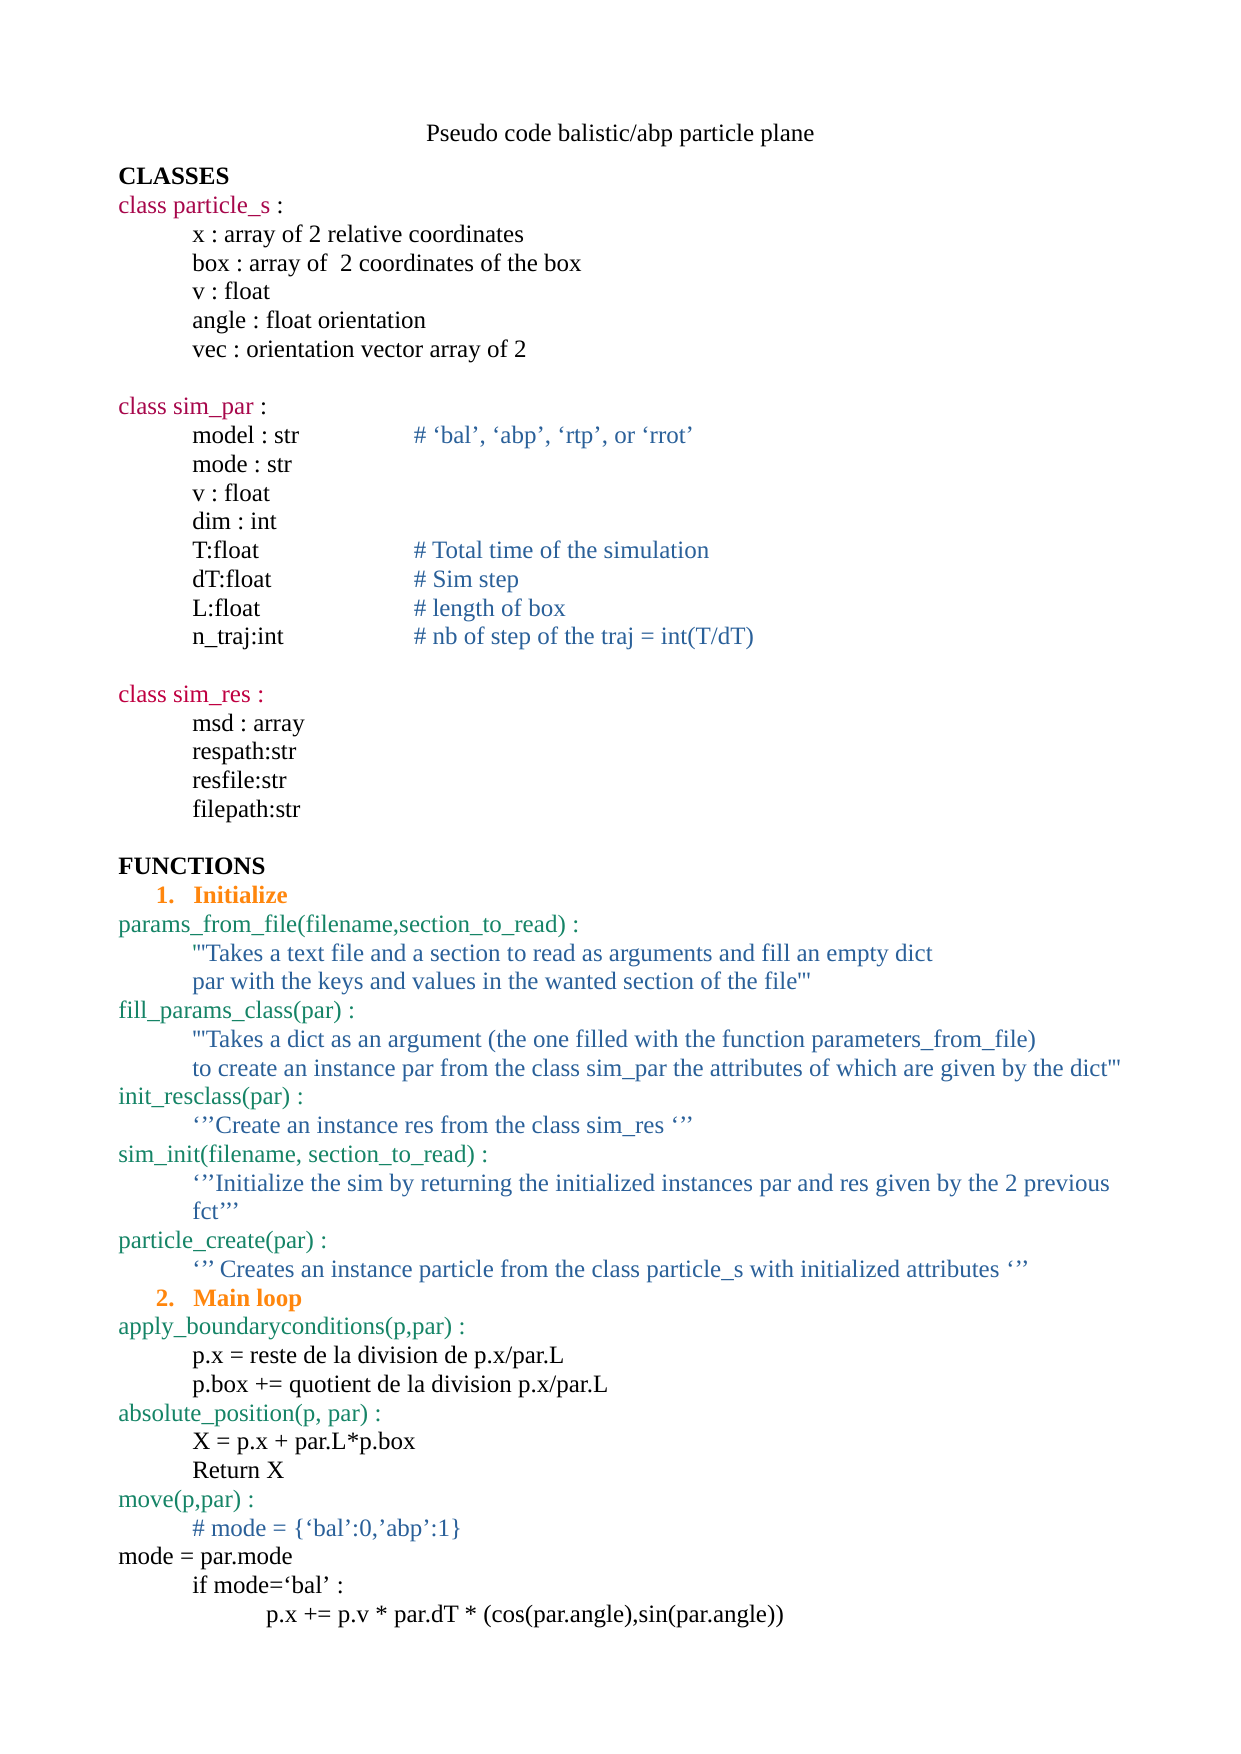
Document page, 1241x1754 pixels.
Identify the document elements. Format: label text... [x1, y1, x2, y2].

text class particle_s : [118, 190, 1122, 219]
text if mode=‘bal’ : [118, 1570, 1122, 1599]
text '''Takes a text file and a section to read as arguments and fill an empty dict [118, 938, 1122, 966]
text vec : orientation vector array of 2 [118, 334, 1122, 363]
list Initialize [156, 880, 1122, 909]
text CLASSES [118, 161, 1122, 190]
text ‘’’Initialize the sim by returning the initialized instances par and res given by the 2 previous fct’’’ [118, 1168, 1122, 1225]
text move(p,par) : [118, 1484, 1122, 1513]
text filepath:str [118, 794, 1122, 823]
text respath:str [118, 736, 1122, 765]
text v : float [118, 478, 1122, 506]
text sim_init(filename, section_to_read) : [118, 1139, 1122, 1168]
text L:float # length of box [118, 593, 1122, 621]
text ‘’’ Creates an instance particle from the class particle_s with initialized attributes ‘’’ [118, 1254, 1122, 1283]
text particle_create(par) : [118, 1225, 1122, 1254]
text model : str # ‘bal’, ‘abp’, ‘rtp’, or ‘rrot’ [118, 420, 1122, 449]
text ‘’’Create an instance res from the class sim_res ‘’’ [118, 1110, 1122, 1139]
text to create an instance par from the class sim_par the attributes of which are given by the dict''' [118, 1053, 1122, 1081]
text Return X [118, 1455, 1122, 1484]
text x : array of 2 relative coordinates [118, 219, 1122, 248]
text '''Takes a dict as an argument (the one filled with the function parameters_from_file) [118, 1024, 1122, 1053]
list Main loop [156, 1283, 1122, 1311]
text fill_params_class(par) : [118, 995, 1122, 1024]
text p.x += p.v * par.dT * (cos(par.angle),sin(par.angle)) [118, 1599, 1122, 1628]
text FUNCTIONS [118, 851, 1122, 880]
text absolute_position(p, par) : [118, 1398, 1122, 1426]
text apply_boundaryconditions(p,par) : [118, 1311, 1122, 1340]
text X = p.x + par.L*p.box [118, 1426, 1122, 1455]
text box : array of 2 coordinates of the box [118, 248, 1122, 276]
text # mode = {‘bal’:0,’abp’:1} [118, 1513, 1122, 1541]
text v : float [118, 276, 1122, 305]
text T:float # Total time of the simulation [118, 535, 1122, 564]
text p.x = reste de la division de p.x/par.L [118, 1340, 1122, 1369]
text dim : int [118, 506, 1122, 535]
text msd : array [118, 708, 1122, 736]
text angle : float orientation [118, 305, 1122, 334]
text params_from_file(filename,section_to_read) : [118, 909, 1122, 938]
text p.box += quotient de la division p.x/par.L [118, 1369, 1122, 1398]
text par with the keys and values in the wanted section of the file''' [118, 966, 1122, 995]
text mode = par.mode [118, 1541, 1122, 1570]
text class sim_par : [118, 391, 1122, 420]
text mode : str [118, 449, 1122, 478]
text class sim_res : [118, 679, 1122, 708]
text Pseudo code balistic/abp particle plane [118, 118, 1122, 147]
text init_resclass(par) : [118, 1081, 1122, 1110]
text dT:float # Sim step [118, 564, 1122, 593]
text n_traj:int # nb of step of the traj = int(T/dT) [118, 621, 1122, 650]
text resfile:str [118, 765, 1122, 794]
